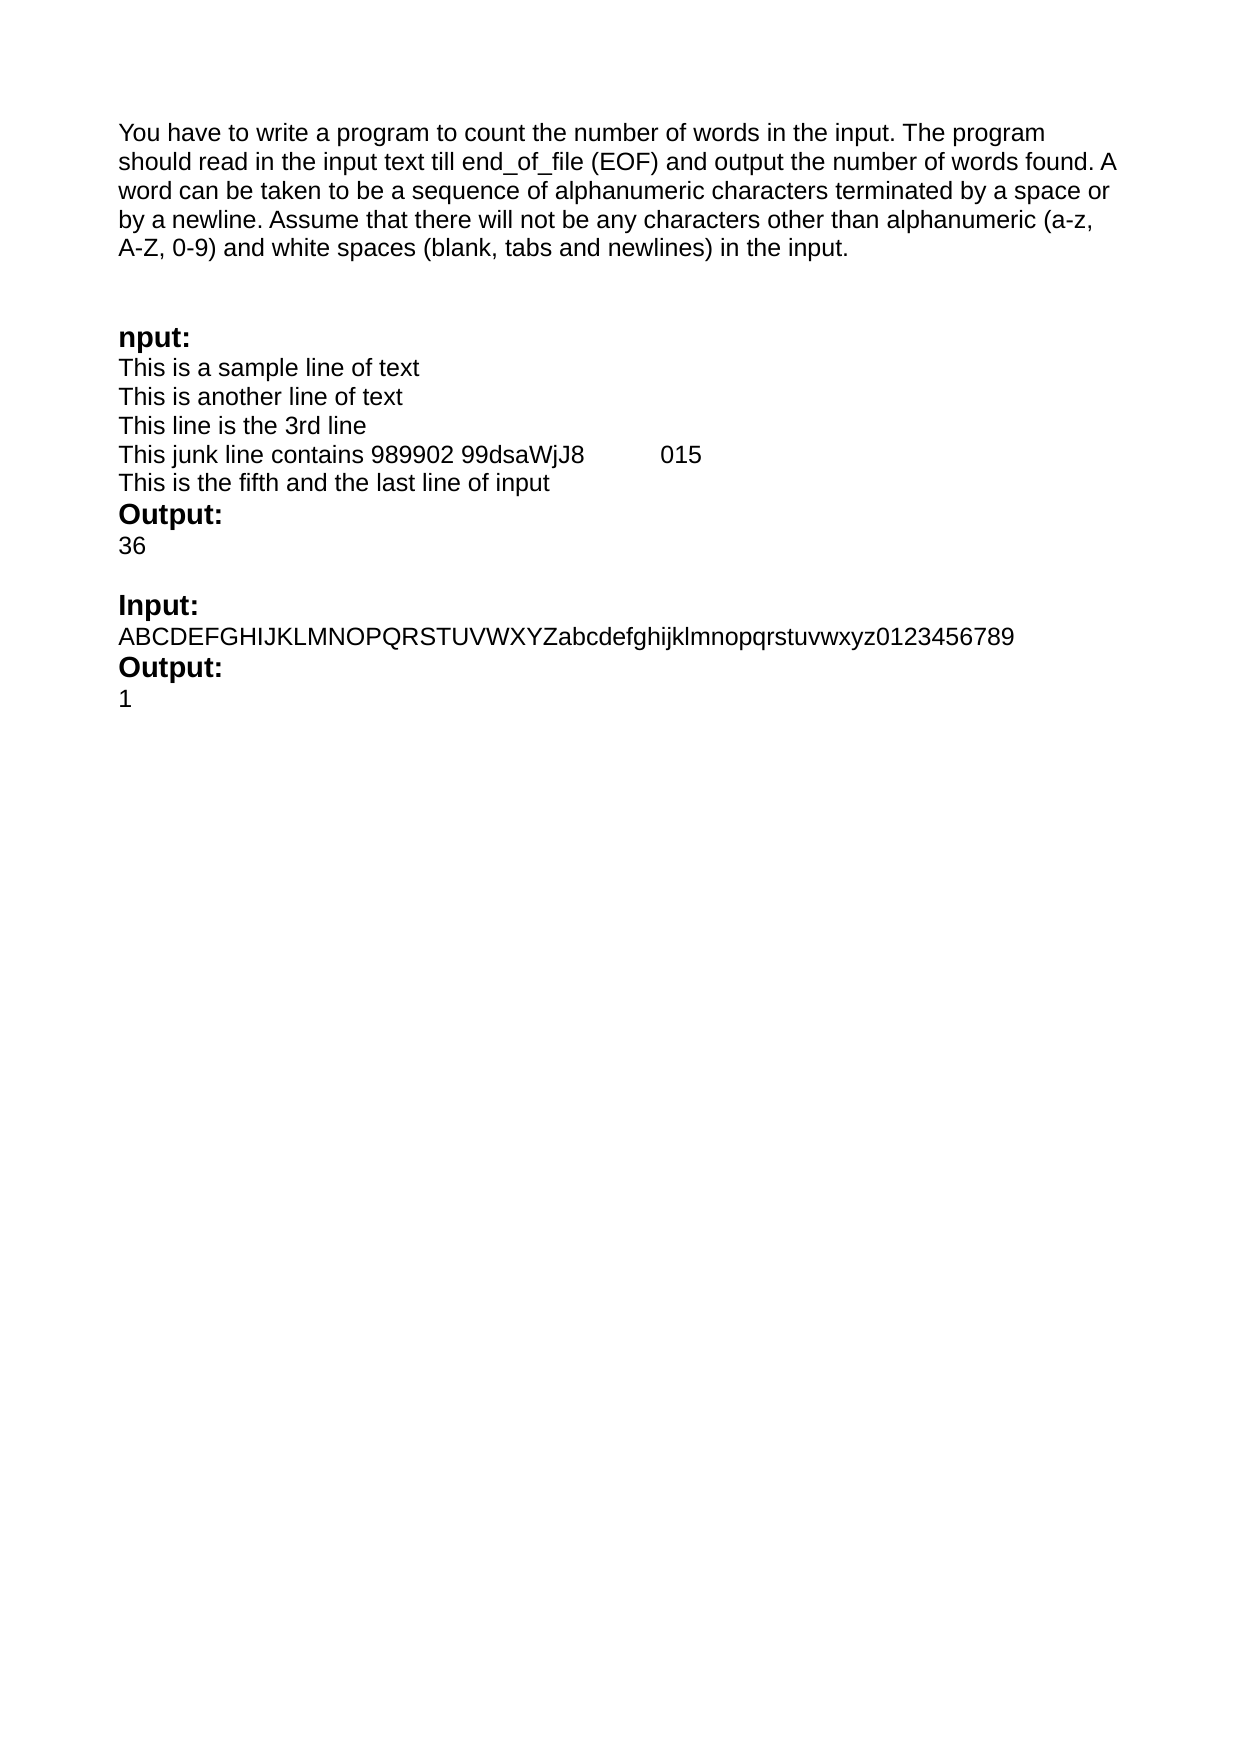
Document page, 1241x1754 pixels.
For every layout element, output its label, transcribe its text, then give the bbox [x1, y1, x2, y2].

text You have to write a program to count the number of words in the input. The program should read in the input text till end_of_file (EOF) and output the number of words found. A word can be taken to be a sequence of alphanumeric characters terminated by a space or by a newline. Assume that there will not be any characters other than alphanumeric (a-z, A-Z, 0-9) and white spaces (blank, tabs and newlines) in the input. [118, 118, 1122, 262]
text nput: This is a sample line of text This is another line of text This line is the 3rd line This junk line contains 989902 99dsaWjJ8 015 This is the fifth and the last line of input Output: 36 Input: ABCDEFGHIJKLMNOPQRSTUVWXYZabcdefghijklmnopqrstuvwxyz0123456789 Output: 1 [118, 320, 1122, 713]
